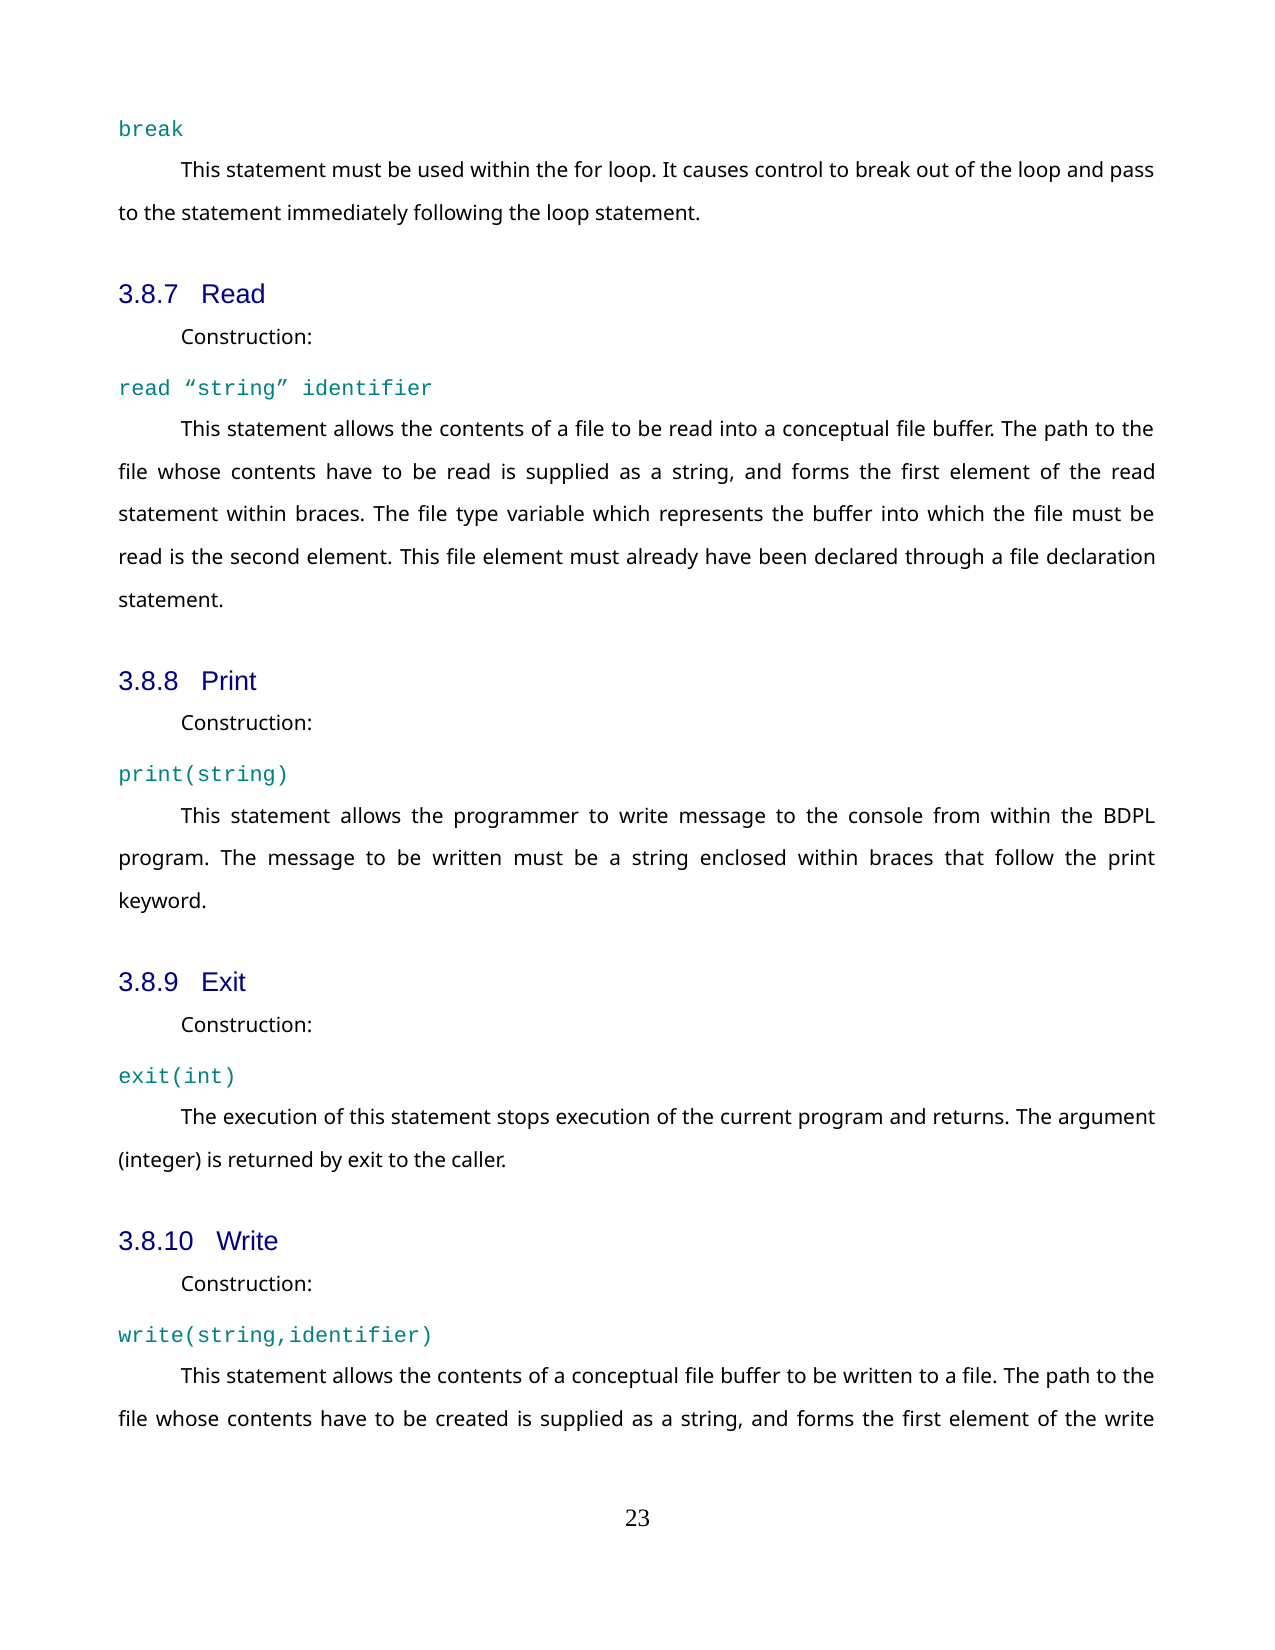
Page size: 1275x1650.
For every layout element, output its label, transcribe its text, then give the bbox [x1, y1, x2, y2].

text Construction: [118, 322, 1157, 350]
subtitle Print [118, 665, 1157, 696]
text Construction: [118, 1010, 1157, 1038]
text This statement must be used within the for loop. It causes control to break out of the loop and pass to the statement immediately following the loop statement. [118, 155, 1157, 226]
text break [118, 118, 1157, 143]
text The execution of this statement stops execution of the current program and returns. The argument (integer) is returned by exit to the caller. [118, 1102, 1157, 1173]
subtitle Exit [118, 966, 1157, 997]
text exit(int) [118, 1065, 1157, 1090]
text Construction: [118, 1269, 1157, 1297]
text read “string” identifier [118, 377, 1157, 402]
text Construction: [118, 708, 1157, 737]
subtitle Read [118, 278, 1157, 309]
text This statement allows the contents of a file to be read into a conceptual file buffer. The path to the file whose contents have to be read is supplied as a string, and forms the first element of the read statement within braces. The file type variable which represents the buffer into which the file must be read is the second element. This file element must already have been declared through a file declaration statement. [118, 414, 1157, 613]
text This statement allows the contents of a conceptual file buffer to be written to a file. The path to the file whose contents have to be created is supplied as a string, and forms the first element of the write [118, 1361, 1157, 1432]
text print(string) [118, 764, 1157, 788]
text This statement allows the programmer to write message to the console from within the BDPL program. The message to be written must be a string enclosed within braces that follow the print keyword. [118, 801, 1157, 914]
subtitle Write [118, 1225, 1157, 1256]
text write(string,identifier) [118, 1324, 1157, 1349]
